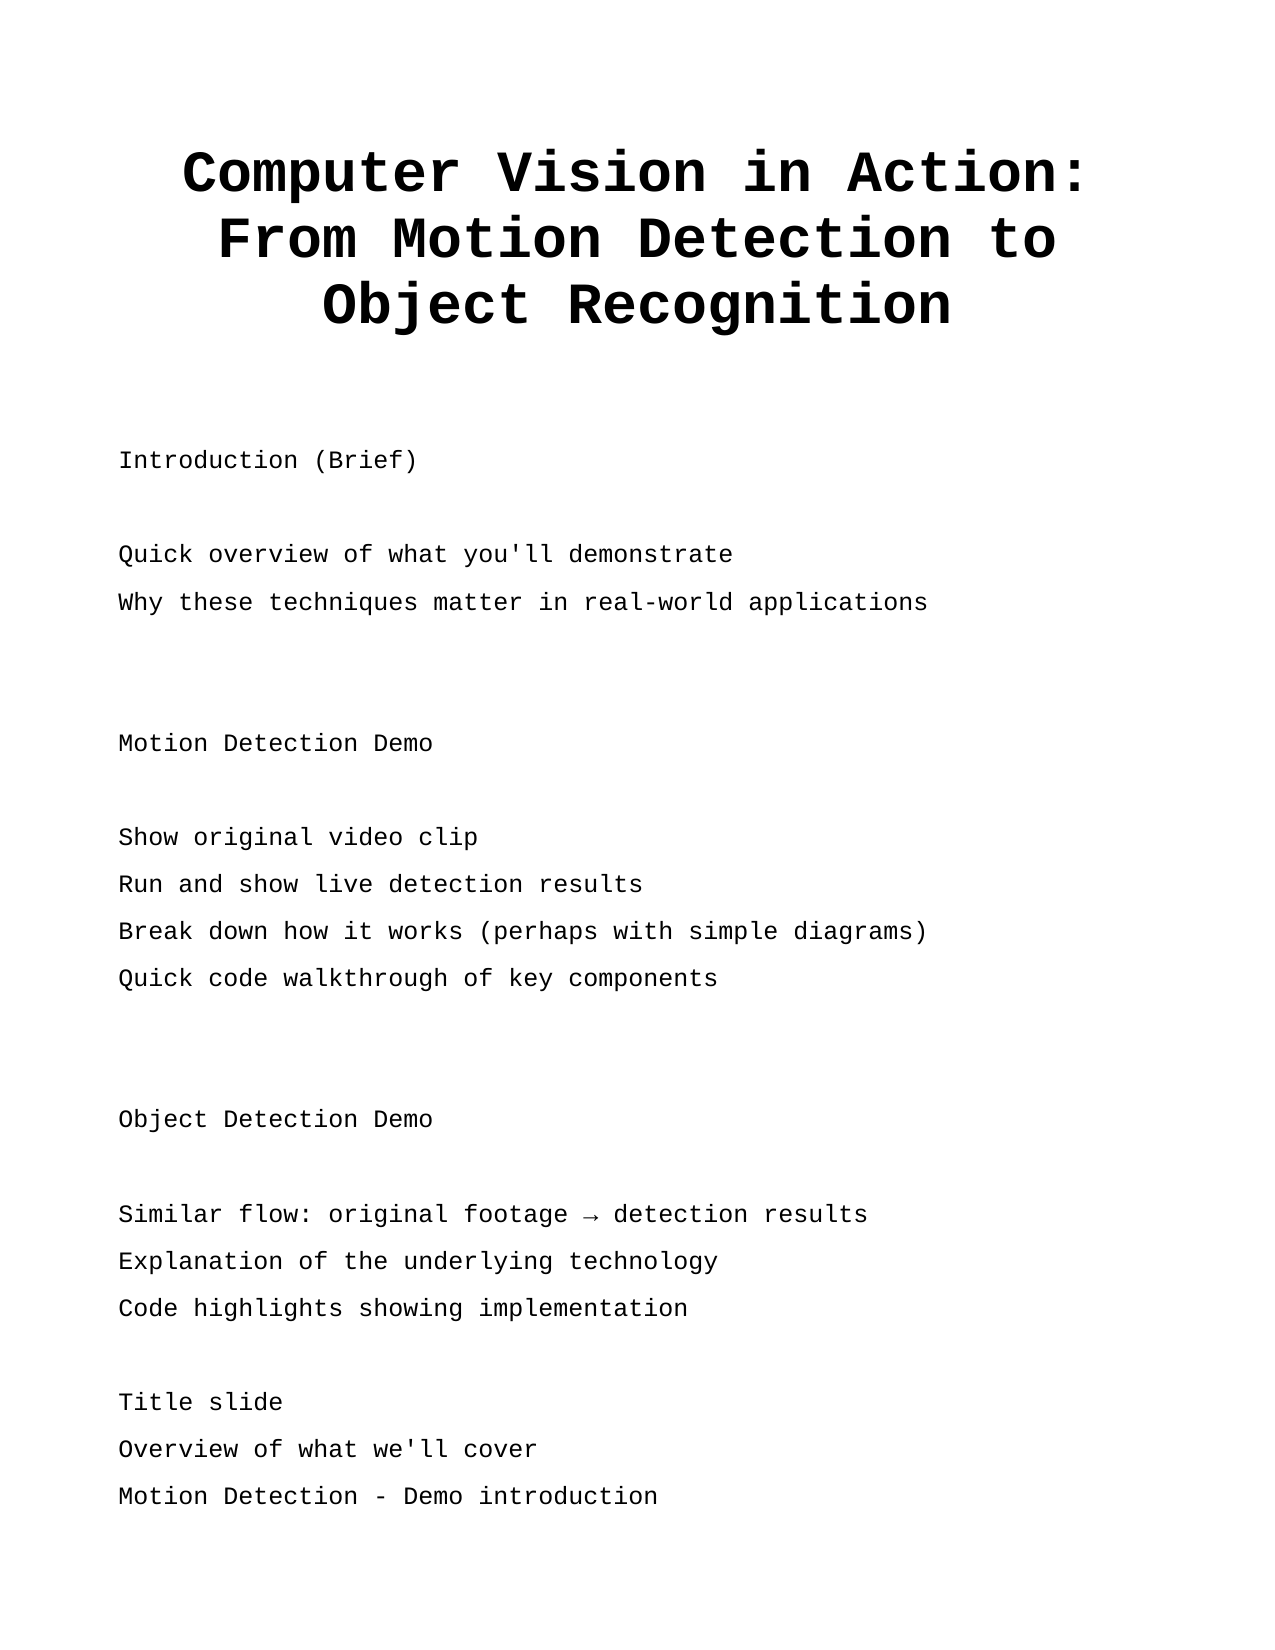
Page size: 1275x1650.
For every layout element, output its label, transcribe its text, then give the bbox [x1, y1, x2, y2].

text Break down how it works (perhaps with simple diagrams) [118, 919, 1157, 947]
text Quick overview of what you'll demonstrate [118, 542, 1157, 570]
text Motion Detection Demo [118, 730, 1157, 759]
text Code highlights showing implementation [118, 1295, 1157, 1324]
text Show original video clip [118, 824, 1157, 853]
text Similar flow: original footage → detection results [118, 1201, 1157, 1229]
text Why these techniques matter in real-world applications [118, 589, 1157, 617]
text Introduction (Brief) [118, 448, 1157, 476]
text Motion Detection - Demo introduction [118, 1484, 1157, 1512]
text Quick code walkthrough of key components [118, 966, 1157, 994]
text Overview of what we'll cover [118, 1437, 1157, 1465]
text Explanation of the underlying technology [118, 1248, 1157, 1277]
text Object Detection Demo [118, 1107, 1157, 1135]
text Run and show live detection results [118, 872, 1157, 900]
text Title slide [118, 1389, 1157, 1418]
title Computer Vision in Action: From Motion Detection to Object Recognition [118, 143, 1157, 341]
